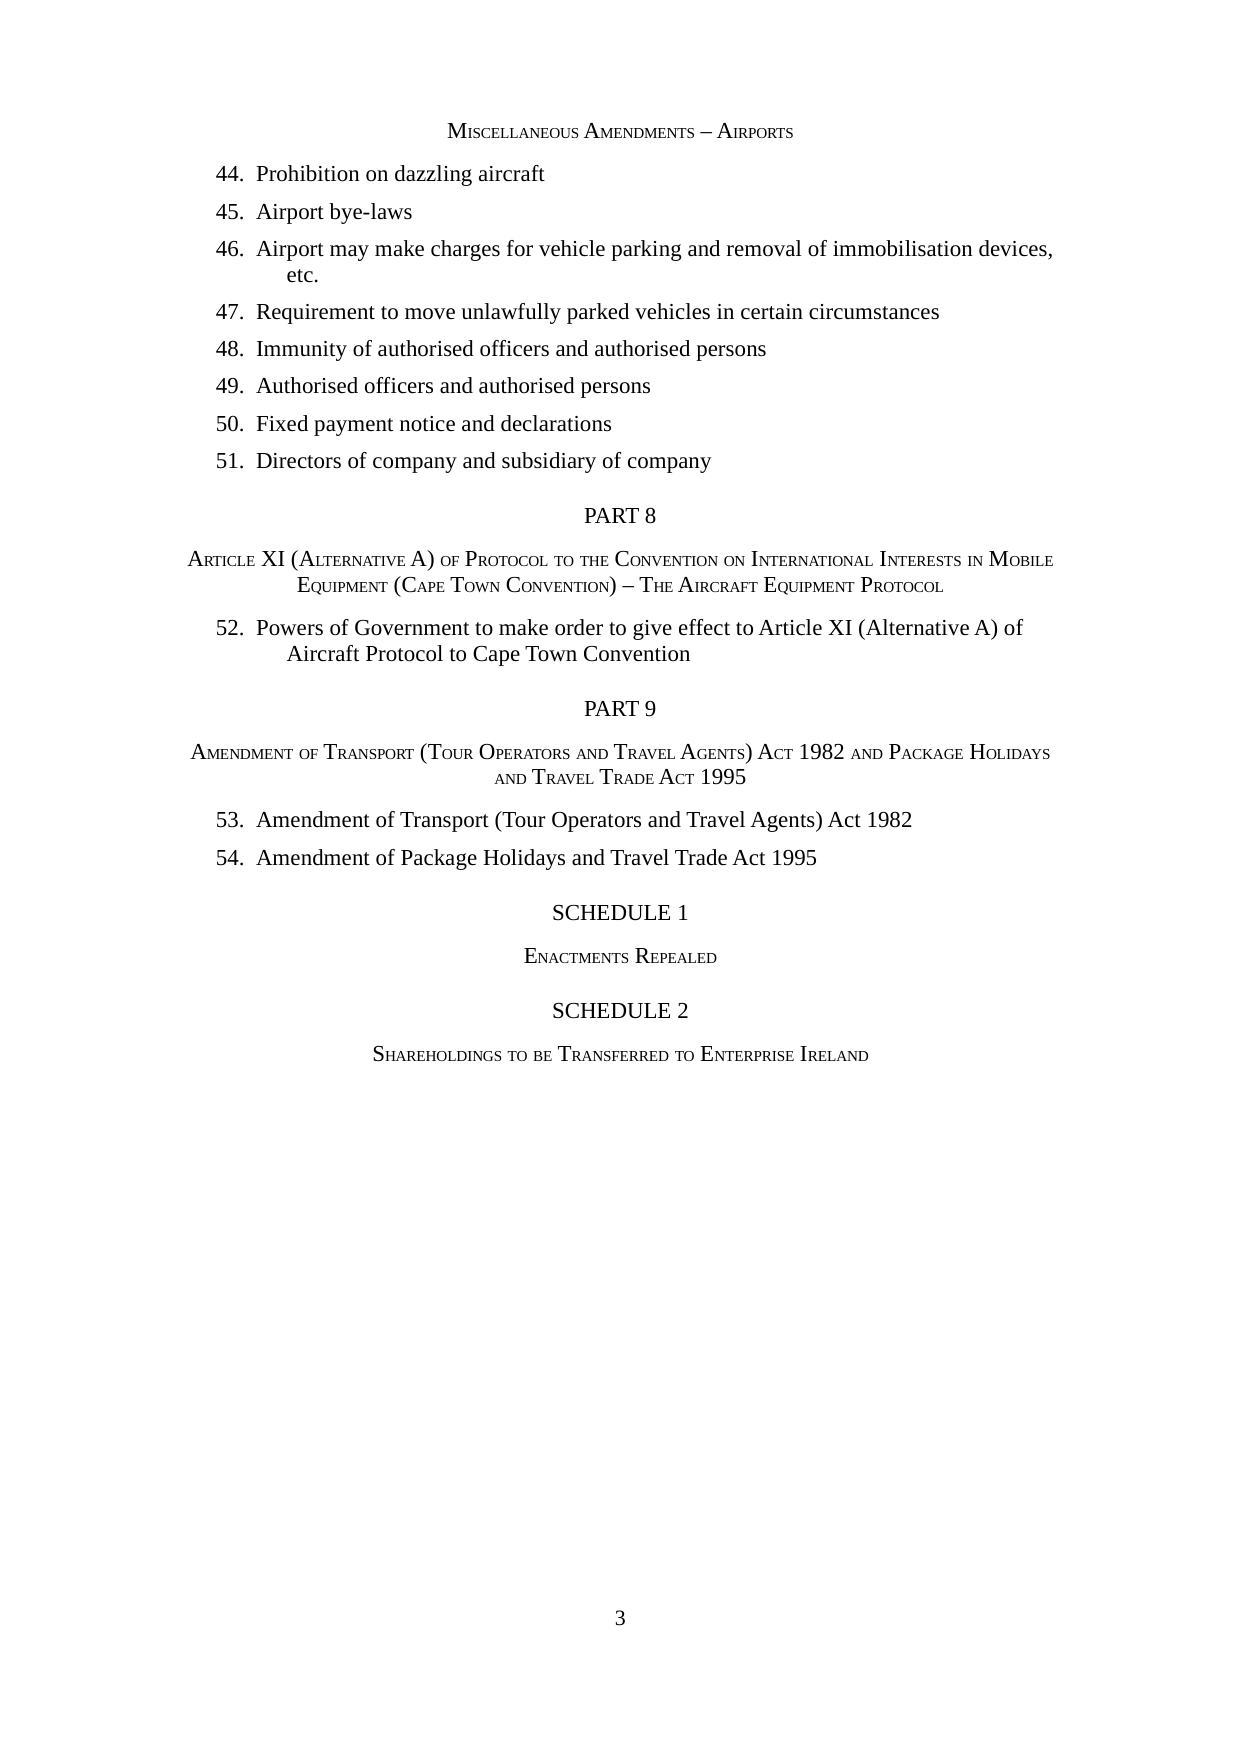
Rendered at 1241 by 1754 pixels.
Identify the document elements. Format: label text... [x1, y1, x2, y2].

text 48. Immunity of authorised officers and authorised persons [216, 336, 1063, 362]
text SCHEDULE 2 [177, 998, 1063, 1023]
text 50. Fixed payment notice and declarations [216, 411, 1063, 436]
text 51. Directors of company and subsidiary of company [216, 448, 1063, 473]
title Enactments Repealed [177, 943, 1063, 968]
text 44. Prohibition on dazzling aircraft [216, 161, 1063, 187]
text PART 8 [177, 503, 1063, 528]
text SCHEDULE 1 [177, 900, 1063, 925]
title Miscellaneous Amendments – Airports [177, 118, 1063, 144]
text PART 9 [177, 695, 1063, 721]
title Shareholdings to be Transferred to Enterprise Ireland [177, 1041, 1063, 1067]
text 52. Powers of Government to make order to give effect to Article XI (Alternative A) of Aircraft Protocol to Cape Town Convention [216, 615, 1063, 666]
text 46. Airport may make charges for vehicle parking and removal of immobilisation devices, etc. [216, 236, 1063, 287]
title Amendment of Transport (Tour Operators and Travel Agents) Act 1982 and Package Holidays and Travel Trade Act 1995 [177, 739, 1063, 790]
text 53. Amendment of Transport (Tour Operators and Travel Agents) Act 1982 [216, 807, 1063, 833]
text 54. Amendment of Package Holidays and Travel Trade Act 1995 [216, 845, 1063, 870]
text 49. Authorised officers and authorised persons [216, 373, 1063, 399]
title Article XI (Alternative A) of Protocol to the Convention on International Interests in Mobile Equipment (Cape Town Convention) – The Aircraft Equipment Protocol [177, 546, 1063, 597]
text 47. Requirement to move unlawfully parked vehicles in certain circumstances [216, 299, 1063, 324]
text 45. Airport bye-laws [216, 199, 1063, 224]
